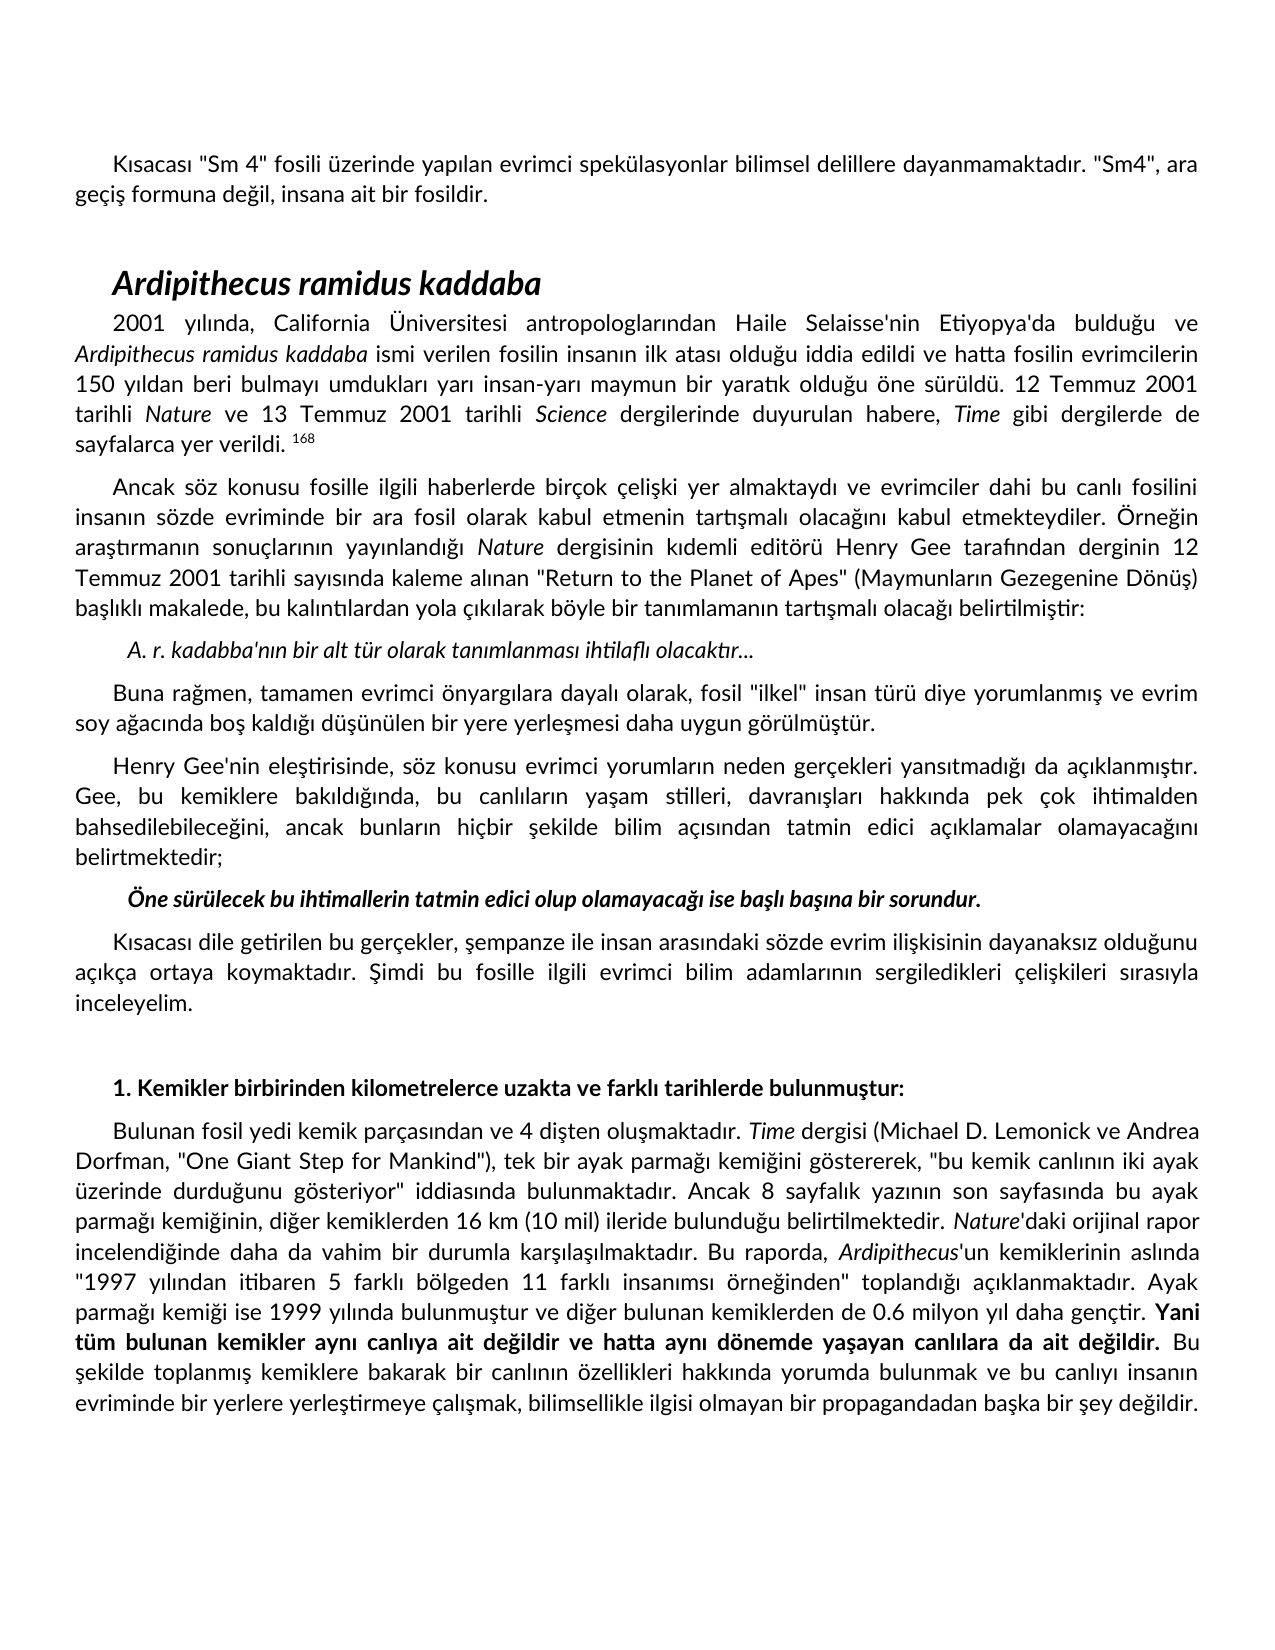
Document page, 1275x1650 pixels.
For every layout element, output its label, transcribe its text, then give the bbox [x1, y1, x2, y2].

text Kısacası dile getirilen bu gerçekler, şempanze ile insan arasındaki sözde evrim ilişkisinin dayanaksız olduğunu açıkça ortaya koymaktadır. Şimdi bu fosille ilgili evrimci bilim adamlarının sergiledikleri çelişkileri sırasıyla inceleyelim. [75, 928, 1200, 1016]
text 1. Kemikler birbirinden kilometrelerce uzakta ve farklı tarihlerde bulunmuştur: [75, 1074, 1200, 1101]
text Henry Gee'nin eleştirisinde, söz konusu evrimci yorumların neden gerçekleri yansıtmadığı da açıklanmıştır. Gee, bu kemiklere bakıldığında, bu canlıların yaşam stilleri, davranışları hakkında pek çok ihtimalden bahsedilebileceğini, ancak bunların hiçbir şekilde bilim açısından tatmin edici açıklamalar olamayacağını belirtmektedir; [75, 752, 1200, 870]
text 2001 yılında, California Üniversitesi antropologlarından Haile Selaisse'nin Etiyopya'da bulduğu ve Ardipithecus ramidus kaddaba ismi verilen fosilin insanın ilk atası olduğu iddia edildi ve hatta fosilin evrimcilerin 150 yıldan beri bulmayı umdukları yarı insan-yarı maymun bir yaratık olduğu öne sürüldü. 12 Temmuz 2001 tarihli Nature ve 13 Temmuz 2001 tarihli Science dergilerinde duyurulan habere, Time gibi dergilerde de sayfalarca yer verildi. 168 [75, 309, 1200, 457]
subtitle Ardipithecus ramidus kaddaba [112, 263, 1200, 303]
text Kısacası "Sm 4" fosili üzerinde yapılan evrimci spekülasyonlar bilimsel delillere dayanmamaktadır. "Sm4", ara geçiş formuna değil, insana ait bir fosildir. [75, 150, 1200, 208]
text A. r. kadabba'nın bir alt tür olarak tanımlanması ihtilaflı olacaktır... [127, 636, 1177, 664]
text Öne sürülecek bu ihtimallerin tatmin edici olup olamayacağı ise başlı başına bir sorundur. [127, 885, 1177, 913]
text Bulunan fosil yedi kemik parçasından ve 4 dişten oluşmaktadır. Time dergisi (Michael D. Lemonick ve Andrea Dorfman, "One Giant Step for Mankind"), tek bir ayak parmağı kemiğini göstererek, "bu kemik canlının iki ayak üzerinde durduğunu gösteriyor" iddiasında bulunmaktadır. Ancak 8 sayfalık yazının son sayfasında bu ayak parmağı kemiğinin, diğer kemiklerden 16 km (10 mil) ileride bulunduğu belirtilmektedir. Nature'daki orijinal rapor incelendiğinde daha da vahim bir durumla karşılaşılmaktadır. Bu raporda, Ardipithecus'un kemiklerinin aslında "1997 yılından itibaren 5 farklı bölgeden 11 farklı insanımsı örneğinden" toplandığı açıklanmaktadır. Ayak parmağı kemiği ise 1999 yılında bulunmuştur ve diğer bulunan kemiklerden de 0.6 milyon yıl daha gençtir. Yani tüm bulunan kemikler aynı canlıya ait değildir ve hatta aynı dönemde yaşayan canlılara da ait değildir. Bu şekilde toplanmış kemiklere bakarak bir canlının özellikleri hakkında yorumda bulunmak ve bu canlıyı insanın evriminde bir yerlere yerleştirmeye çalışmak, bilimsellikle ilgisi olmayan bir propagandadan başka bir şey değildir. [75, 1116, 1200, 1416]
text Buna rağmen, tamamen evrimci önyargılara dayalı olarak, fosil "ilkel" insan türü diye yorumlanmış ve evrim soy ağacında boş kaldığı düşünülen bir yere yerleşmesi daha uygun görülmüştür. [75, 679, 1200, 737]
text Ancak söz konusu fosille ilgili haberlerde birçok çelişki yer almaktaydı ve evrimciler dahi bu canlı fosilini insanın sözde evriminde bir ara fosil olarak kabul etmenin tartışmalı olacağını kabul etmekteydiler. Örneğin araştırmanın sonuçlarının yayınlandığı Nature dergisinin kıdemli editörü Henry Gee tarafından derginin 12 Temmuz 2001 tarihli sayısında kaleme alınan "Return to the Planet of Apes" (Maymunların Gezegenine Dönüş) başlıklı makalede, bu kalıntılardan yola çıkılarak böyle bir tanımlamanın tartışmalı olacağı belirtilmiştir: [75, 473, 1200, 621]
